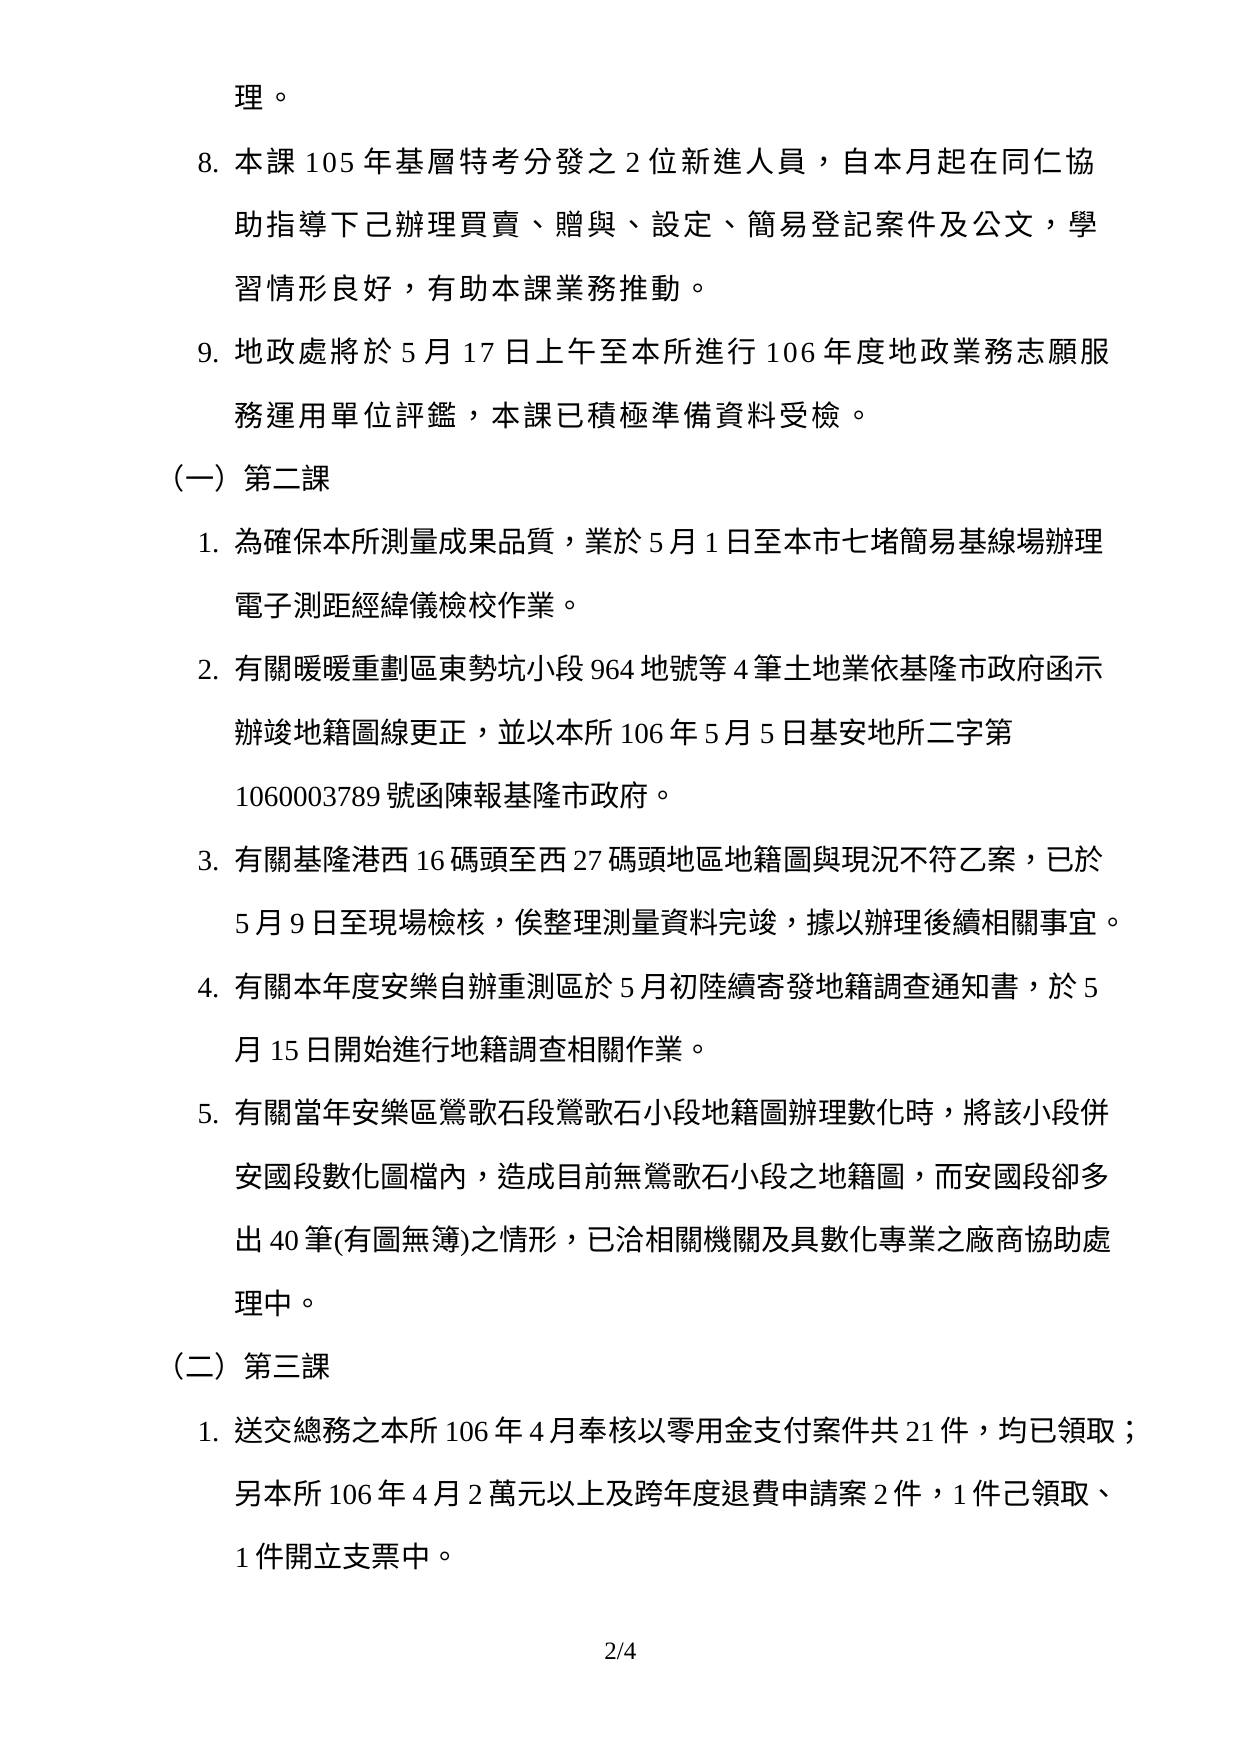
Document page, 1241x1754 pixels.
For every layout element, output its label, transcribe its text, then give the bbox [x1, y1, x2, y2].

list 有關本年度安樂自辦重測區於5月初陸續寄發地籍調查通知書，於5月15日開始進行地籍調查相關作業。 [197, 963, 1122, 1069]
list 地政處將於5月17日上午至本所進行106年度地政業務志願服務運用單位評鑑，本課已積極準備資料受檢。 [197, 329, 1122, 434]
list 第三課 [156, 1344, 1122, 1386]
list 本課106年度4月份法令研討2次，分別於4月7日、21日辦理。 [197, 75, 1122, 117]
list 為確保本所測量成果品質，業於5月1日至本市七堵簡易基線場辦理電子測距經緯儀檢校作業。 [197, 519, 1122, 625]
list 第二課 [156, 456, 1122, 498]
list 有關當年安樂區鶯歌石段鶯歌石小段地籍圖辦理數化時，將該小段併安國段數化圖檔內，造成目前無鶯歌石小段之地籍圖，而安國段卻多出40筆(有圖無簿)之情形，已洽相關機關及具數化專業之廠商協助處理中。 [197, 1090, 1122, 1323]
list 有關暖暖重劃區東勢坑小段964地號等4筆土地業依基隆市政府函示辦竣地籍圖線更正，並以本所106年5月5日基安地所二字第1060003789號函陳報基隆市政府。 [197, 646, 1122, 815]
list 送交總務之本所106年4月奉核以零用金支付案件共21件，均已領取；另本所106年4月2萬元以上及跨年度退費申請案2件，1件己領取、1件開立支票中。 [197, 1407, 1122, 1576]
list 本課105年基層特考分發之2位新進人員，自本月起在同仁協助指導下己辦理買賣、贈與、設定、簡易登記案件及公文，學習情形良好，有助本課業務推動。 [197, 138, 1122, 308]
list 有關基隆港西16碼頭至西27碼頭地區地籍圖與現況不符乙案，已於5月9日至現場檢核，俟整理測量資料完竣，據以辦理後續相關事宜。 [197, 836, 1122, 942]
